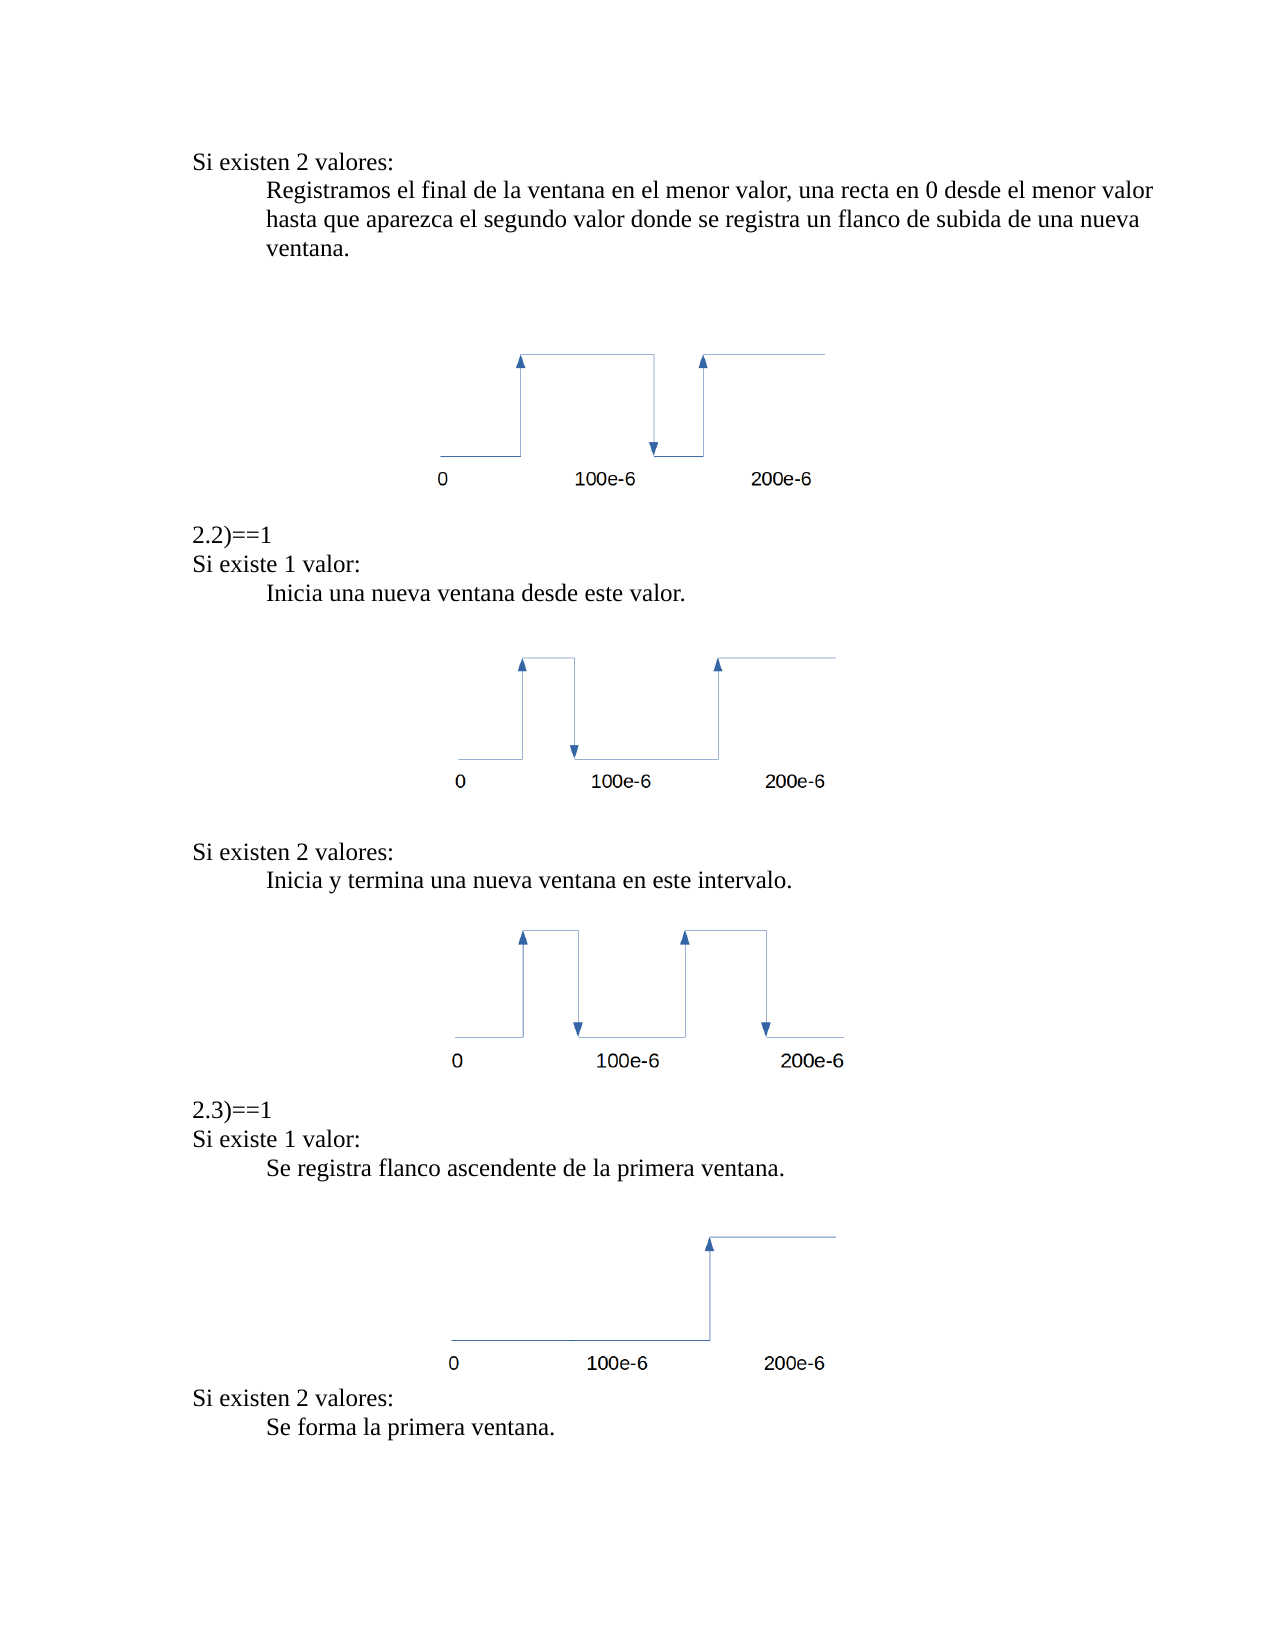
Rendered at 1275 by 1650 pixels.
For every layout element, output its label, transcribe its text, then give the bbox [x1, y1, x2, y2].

text Si existen 2 valores: [118, 1211, 1157, 1412]
text Si existen 2 valores: [118, 147, 1157, 176]
text Se forma la primera ventana. [118, 1412, 1157, 1441]
picture [442, 1215, 837, 1379]
text Registramos el final de la ventana en el menor valor, una recta en 0 desde el menor valor hasta que aparezca el segundo valor donde se registra un flanco de subida de una nueva ventana. [118, 176, 1157, 262]
text Inicia y termina una nueva ventana en este intervalo. [118, 866, 1157, 894]
text Si existe 1 valor: [118, 1124, 1157, 1153]
text 2.3)==1 [118, 894, 1157, 1124]
text Si existen 2 valores: [118, 837, 1157, 866]
text Se registra flanco ascendente de la primera ventana. [118, 1153, 1157, 1182]
text 2.2)==1 [118, 521, 1157, 549]
text Inicia una nueva ventana desde este valor. [118, 578, 1157, 607]
picture [438, 606, 837, 798]
text Si existe 1 valor: [118, 549, 1157, 578]
picture [424, 288, 826, 505]
picture [437, 909, 845, 1079]
